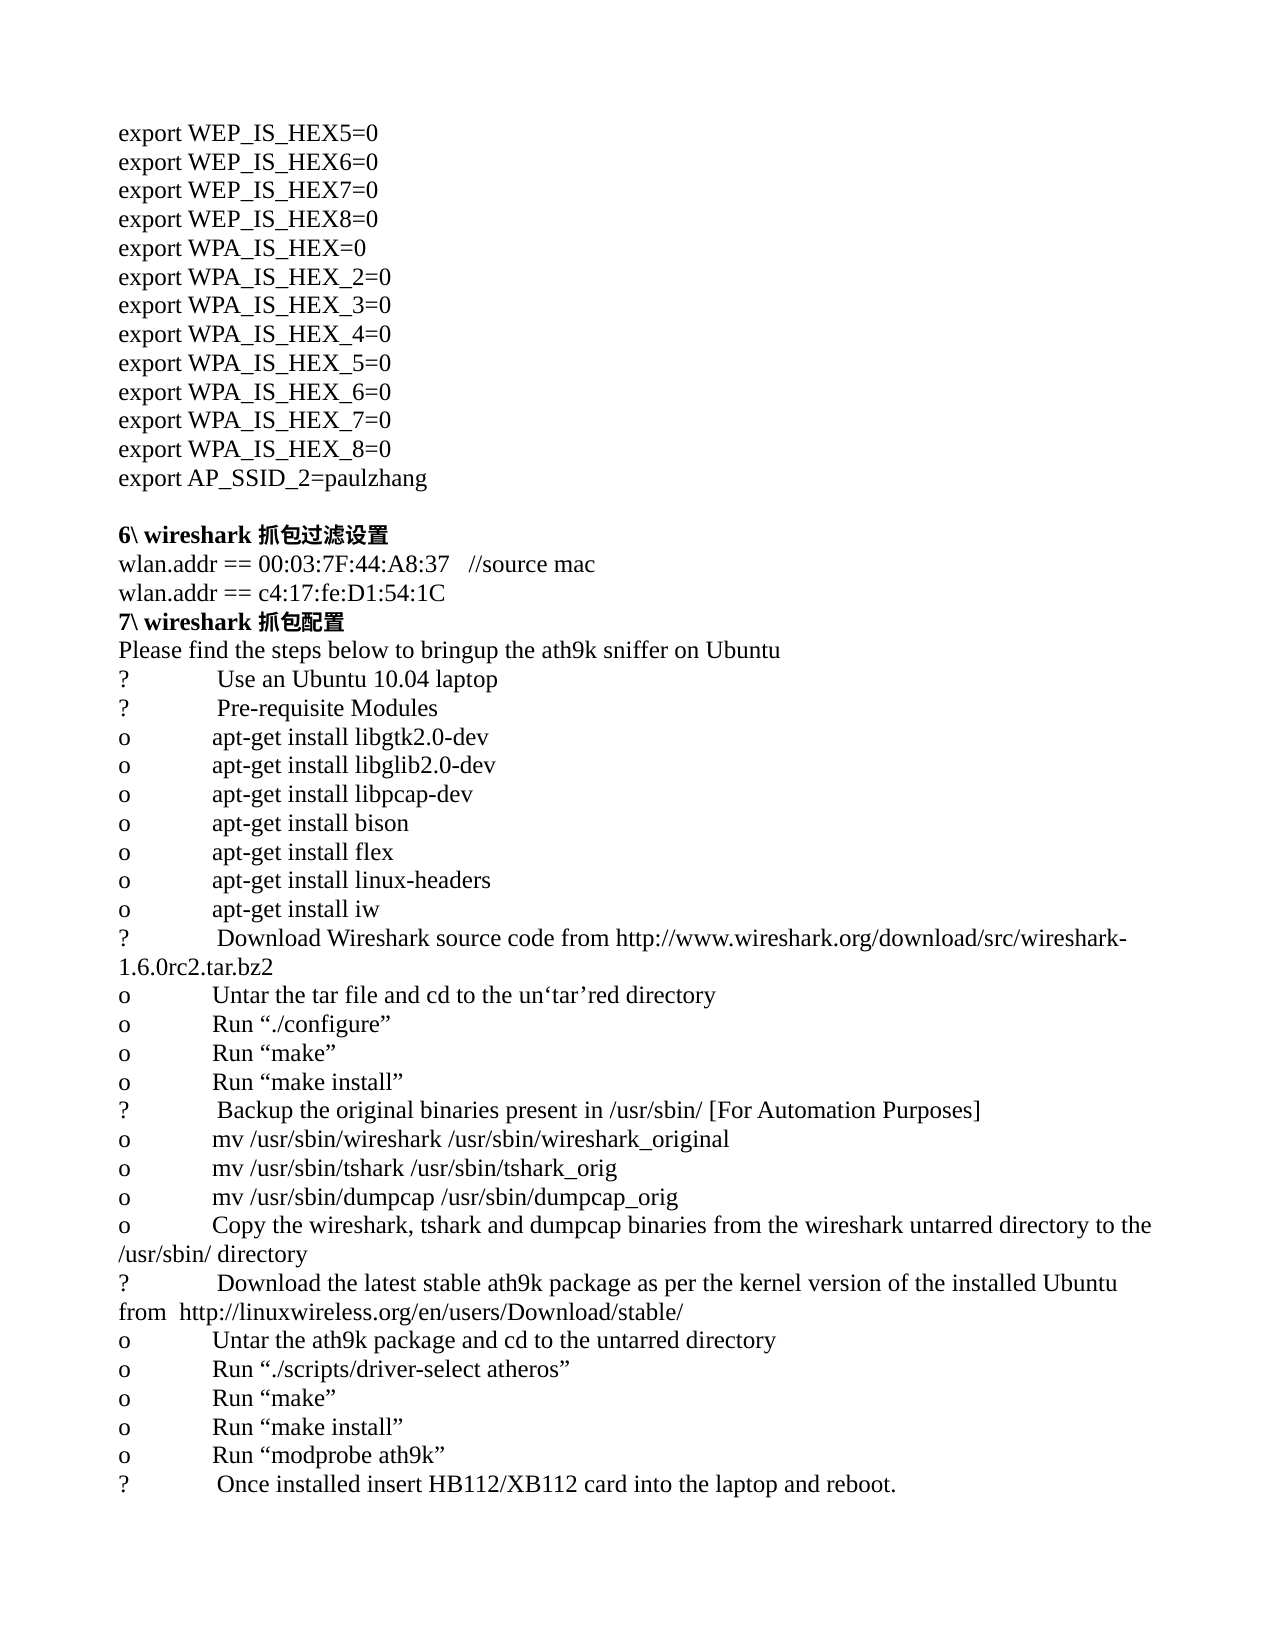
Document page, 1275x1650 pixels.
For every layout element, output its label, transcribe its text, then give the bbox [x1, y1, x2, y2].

text o apt-get install linux-headers [118, 866, 1157, 894]
text o Run “make” [118, 1038, 1157, 1067]
text export WEP_IS_HEX6=0 [118, 147, 1157, 176]
text 7\ wireshark 抓包配置 [118, 607, 1157, 636]
text ? Use an Ubuntu 10.04 laptop [118, 664, 1157, 693]
text o Run “make install” [118, 1412, 1157, 1441]
text export WPA_IS_HEX_8=0 [118, 434, 1157, 463]
text o mv /usr/sbin/wireshark /usr/sbin/wireshark_original [118, 1124, 1157, 1153]
text export WEP_IS_HEX8=0 [118, 204, 1157, 233]
text 6\ wireshark 抓包过滤设置 [118, 521, 1157, 549]
text wlan.addr == 00:03:7F:44:A8:37 //source mac [118, 549, 1157, 578]
text export WPA_IS_HEX_7=0 [118, 406, 1157, 434]
text export WEP_IS_HEX7=0 [118, 176, 1157, 204]
text o Untar the tar file and cd to the un‘tar’red directory [118, 981, 1157, 1009]
text ? Download Wireshark source code from http://www.wireshark.org/download/src/wireshark-1.6.0rc2.tar.bz2 [118, 923, 1157, 981]
text o Untar the ath9k package and cd to the untarred directory [118, 1326, 1157, 1354]
text export AP_SSID_2=paulzhang [118, 463, 1157, 492]
text o Run “make” [118, 1383, 1157, 1412]
text o Run “./configure” [118, 1009, 1157, 1038]
text wlan.addr == c4:17:fe:D1:54:1C [118, 578, 1157, 607]
text Please find the steps below to bringup the ath9k sniffer on Ubuntu [118, 636, 1157, 664]
text o apt-get install libgtk2.0-dev [118, 722, 1157, 751]
text o apt-get install libpcap-dev [118, 779, 1157, 808]
text export WPA_IS_HEX_6=0 [118, 377, 1157, 406]
text o Run “modprobe ath9k” [118, 1441, 1157, 1469]
text export WPA_IS_HEX=0 [118, 233, 1157, 262]
text ? Download the latest stable ath9k package as per the kernel version of the installed Ubuntu from http://linuxwireless.org/en/users/Download/stable/ [118, 1268, 1157, 1326]
text o mv /usr/sbin/dumpcap /usr/sbin/dumpcap_orig [118, 1182, 1157, 1211]
text o apt-get install bison [118, 808, 1157, 837]
text o apt-get install iw [118, 894, 1157, 923]
text o apt-get install flex [118, 837, 1157, 866]
text ? Pre-requisite Modules [118, 693, 1157, 722]
text o Run “make install” [118, 1067, 1157, 1096]
text export WPA_IS_HEX_3=0 [118, 291, 1157, 319]
text o apt-get install libglib2.0-dev [118, 751, 1157, 779]
text export WEP_IS_HEX5=0 [118, 118, 1157, 147]
text o mv /usr/sbin/tshark /usr/sbin/tshark_orig [118, 1153, 1157, 1182]
text o Run “./scripts/driver-select atheros” [118, 1354, 1157, 1383]
text export WPA_IS_HEX_2=0 [118, 262, 1157, 291]
text ? Backup the original binaries present in /usr/sbin/ [For Automation Purposes] [118, 1096, 1157, 1124]
text ? Once installed insert HB112/XB112 card into the laptop and reboot. [118, 1469, 1157, 1498]
text o Copy the wireshark, tshark and dumpcap binaries from the wireshark untarred directory to the /usr/sbin/ directory [118, 1211, 1157, 1268]
text export WPA_IS_HEX_5=0 [118, 348, 1157, 377]
text export WPA_IS_HEX_4=0 [118, 319, 1157, 348]
